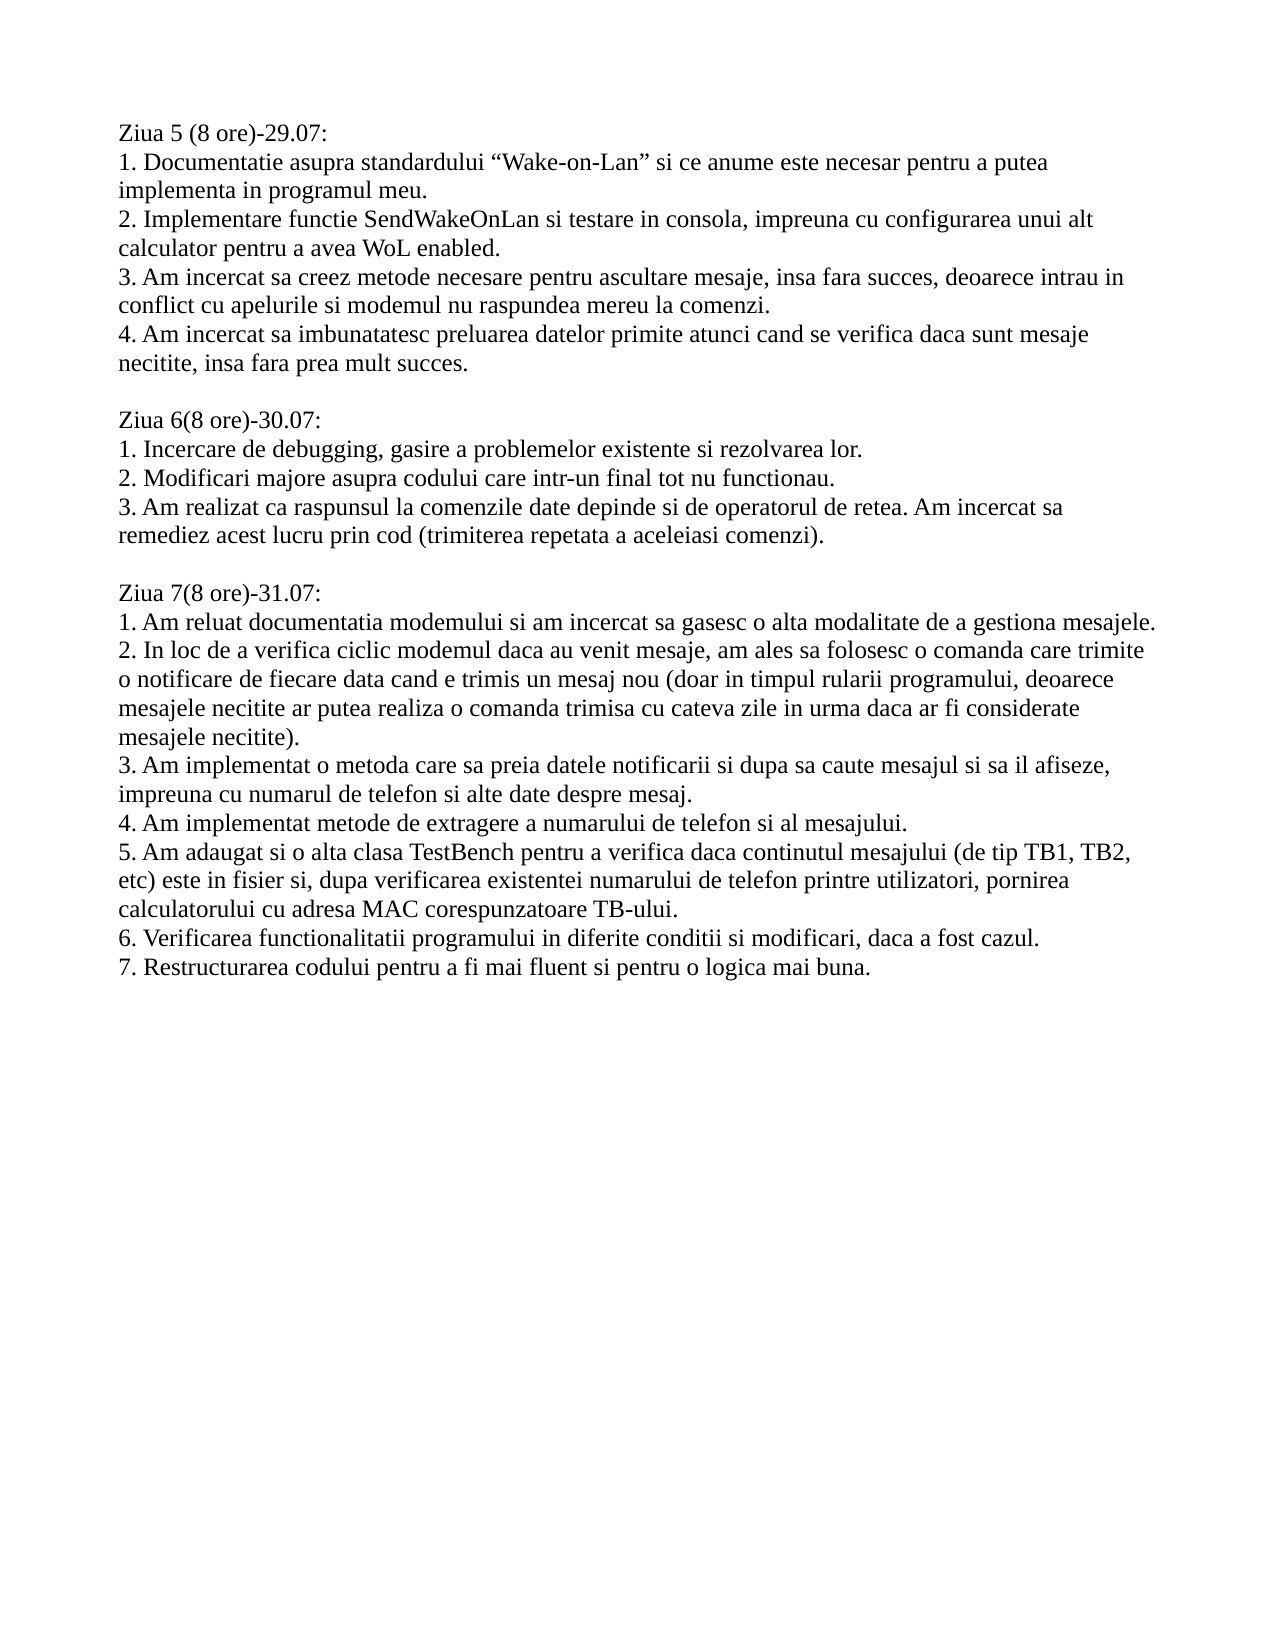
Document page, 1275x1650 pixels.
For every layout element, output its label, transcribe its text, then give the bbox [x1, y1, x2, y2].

text 3. Am incercat sa creez metode necesare pentru ascultare mesaje, insa fara succes, deoarece intrau in conflict cu apelurile si modemul nu raspundea mereu la comenzi. [118, 262, 1157, 319]
text 3. Am realizat ca raspunsul la comenzile date depinde si de operatorul de retea. Am incercat sa remediez acest lucru prin cod (trimiterea repetata a aceleiasi comenzi). [118, 492, 1157, 549]
text 2. In loc de a verifica ciclic modemul daca au venit mesaje, am ales sa folosesc o comanda care trimite o notificare de fiecare data cand e trimis un mesaj nou (doar in timpul rularii programului, deoarece mesajele necitite ar putea realiza o comanda trimisa cu cateva zile in urma daca ar fi considerate mesajele necitite). [118, 636, 1157, 751]
text 6. Verificarea functionalitatii programului in diferite conditii si modificari, daca a fost cazul. [118, 923, 1157, 952]
text 1. Incercare de debugging, gasire a problemelor existente si rezolvarea lor. [118, 434, 1157, 463]
text 4. Am implementat metode de extragere a numarului de telefon si al mesajului. [118, 808, 1157, 837]
text Ziua 7(8 ore)-31.07: [118, 578, 1157, 607]
text 7. Restructurarea codului pentru a fi mai fluent si pentru o logica mai buna. [118, 952, 1157, 981]
text Ziua 5 (8 ore)-29.07: [118, 118, 1157, 147]
text 3. Am implementat o metoda care sa preia datele notificarii si dupa sa caute mesajul si sa il afiseze, impreuna cu numarul de telefon si alte date despre mesaj. [118, 751, 1157, 808]
text Ziua 6(8 ore)-30.07: [118, 406, 1157, 434]
text 5. Am adaugat si o alta clasa TestBench pentru a verifica daca continutul mesajului (de tip TB1, TB2, etc) este in fisier si, dupa verificarea existentei numarului de telefon printre utilizatori, pornirea calculatorului cu adresa MAC corespunzatoare TB-ului. [118, 837, 1157, 923]
text 1. Am reluat documentatia modemului si am incercat sa gasesc o alta modalitate de a gestiona mesajele. [118, 607, 1157, 636]
text 2. Modificari majore asupra codului care intr-un final tot nu functionau. [118, 463, 1157, 492]
text 1. Documentatie asupra standardului “Wake-on-Lan” si ce anume este necesar pentru a putea implementa in programul meu. [118, 147, 1157, 204]
text 4. Am incercat sa imbunatatesc preluarea datelor primite atunci cand se verifica daca sunt mesaje necitite, insa fara prea mult succes. [118, 319, 1157, 377]
text 2. Implementare functie SendWakeOnLan si testare in consola, impreuna cu configurarea unui alt calculator pentru a avea WoL enabled. [118, 204, 1157, 262]
